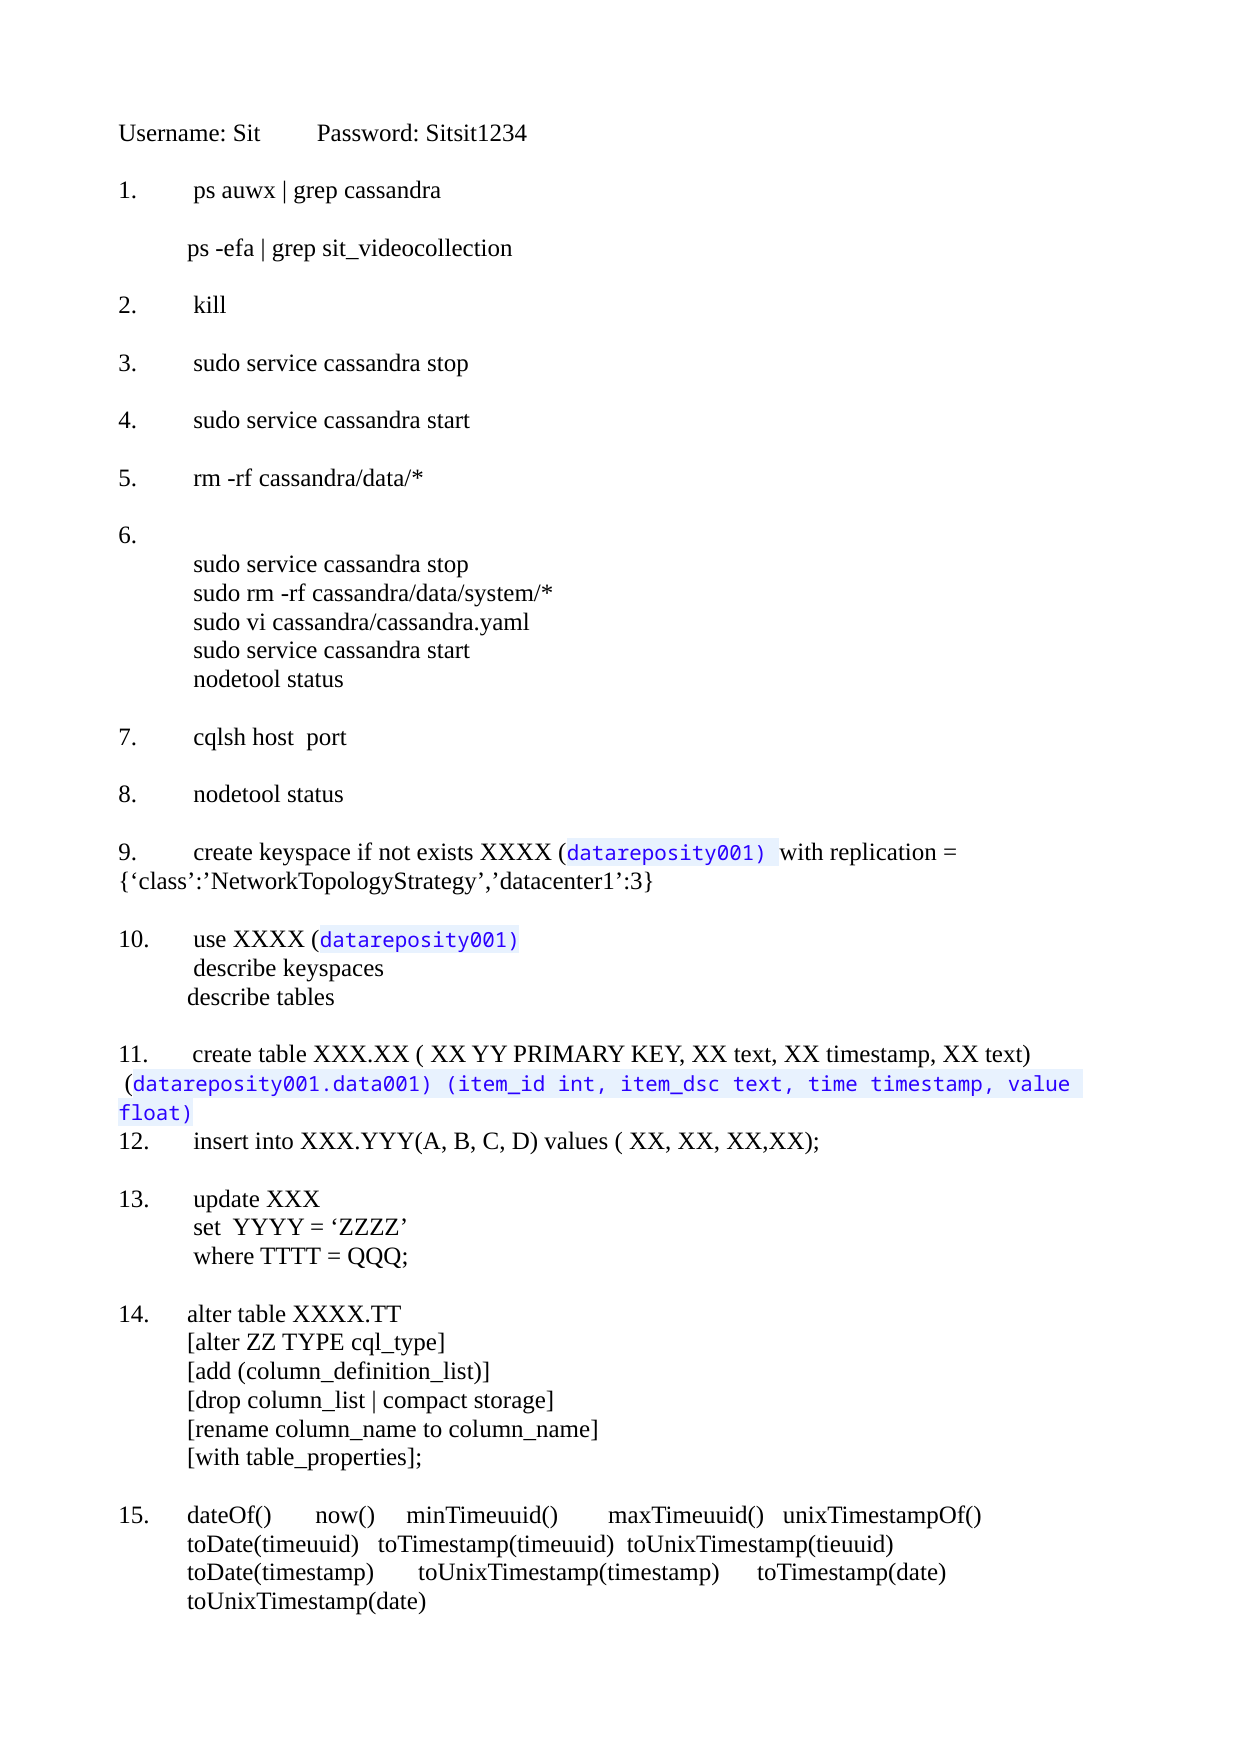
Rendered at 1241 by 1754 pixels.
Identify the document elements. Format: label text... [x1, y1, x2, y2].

text sudo vi cassandra/cassandra.yaml [118, 607, 1122, 636]
text ps -efa | grep sit_videocollection [118, 233, 1122, 262]
text 13. update XXX [118, 1184, 1122, 1212]
text 2. kill [118, 291, 1122, 319]
text toDate(timeuuid) toTimestamp(timeuuid) toUnixTimestamp(tieuuid) [118, 1529, 1122, 1557]
text [drop column_list | compact storage] [118, 1385, 1122, 1414]
text 5. rm -rf cassandra/data/* [118, 463, 1122, 492]
text sudo rm -rf cassandra/data/system/* [118, 578, 1122, 607]
text set YYYY = ‘ZZZZ’ [118, 1212, 1122, 1241]
text 15. dateOf() now() minTimeuuid() maxTimeuuid() unixTimestampOf() [118, 1500, 1122, 1529]
text describe keyspaces [118, 953, 1122, 982]
text 14. alter table XXXX.TT [118, 1299, 1122, 1327]
text 7. cqlsh host port [118, 722, 1122, 751]
text sudo service cassandra stop [118, 549, 1122, 578]
text Username: Sit Password: Sitsit1234 [118, 118, 1122, 147]
text 10. use XXXX (datareposity001) [118, 924, 1122, 953]
text where TTTT = QQQ; [118, 1241, 1122, 1270]
text 8. nodetool status [118, 779, 1122, 808]
text 1. ps auwx | grep cassandra [118, 176, 1122, 204]
text toDate(timestamp) toUnixTimestamp(timestamp) toTimestamp(date) [118, 1557, 1122, 1586]
text (datareposity001.data001) (item_id int, item_dsc text, time timestamp, value float) [118, 1068, 1122, 1126]
text 9. create keyspace if not exists XXXX (datareposity001) with replication = {‘class’:’NetworkTopologyStrategy’,’datacenter1’:3} [118, 837, 1122, 895]
text 4. sudo service cassandra start [118, 406, 1122, 434]
text sudo service cassandra start [118, 636, 1122, 664]
text [with table_properties]; [118, 1442, 1122, 1471]
text 12. insert into XXX.YYY(A, B, C, D) values ( XX, XX, XX,XX); [118, 1126, 1122, 1155]
text 6. [118, 521, 1122, 549]
text [alter ZZ TYPE cql_type] [118, 1327, 1122, 1356]
text 11. create table XXX.XX ( XX YY PRIMARY KEY, XX text, XX timestamp, XX text) [118, 1039, 1122, 1068]
text toUnixTimestamp(date) [118, 1586, 1122, 1615]
text describe tables [118, 982, 1122, 1011]
text nodetool status [118, 664, 1122, 693]
text [rename column_name to column_name] [118, 1414, 1122, 1442]
text [add (column_definition_list)] [118, 1356, 1122, 1385]
text 3. sudo service cassandra stop [118, 348, 1122, 377]
